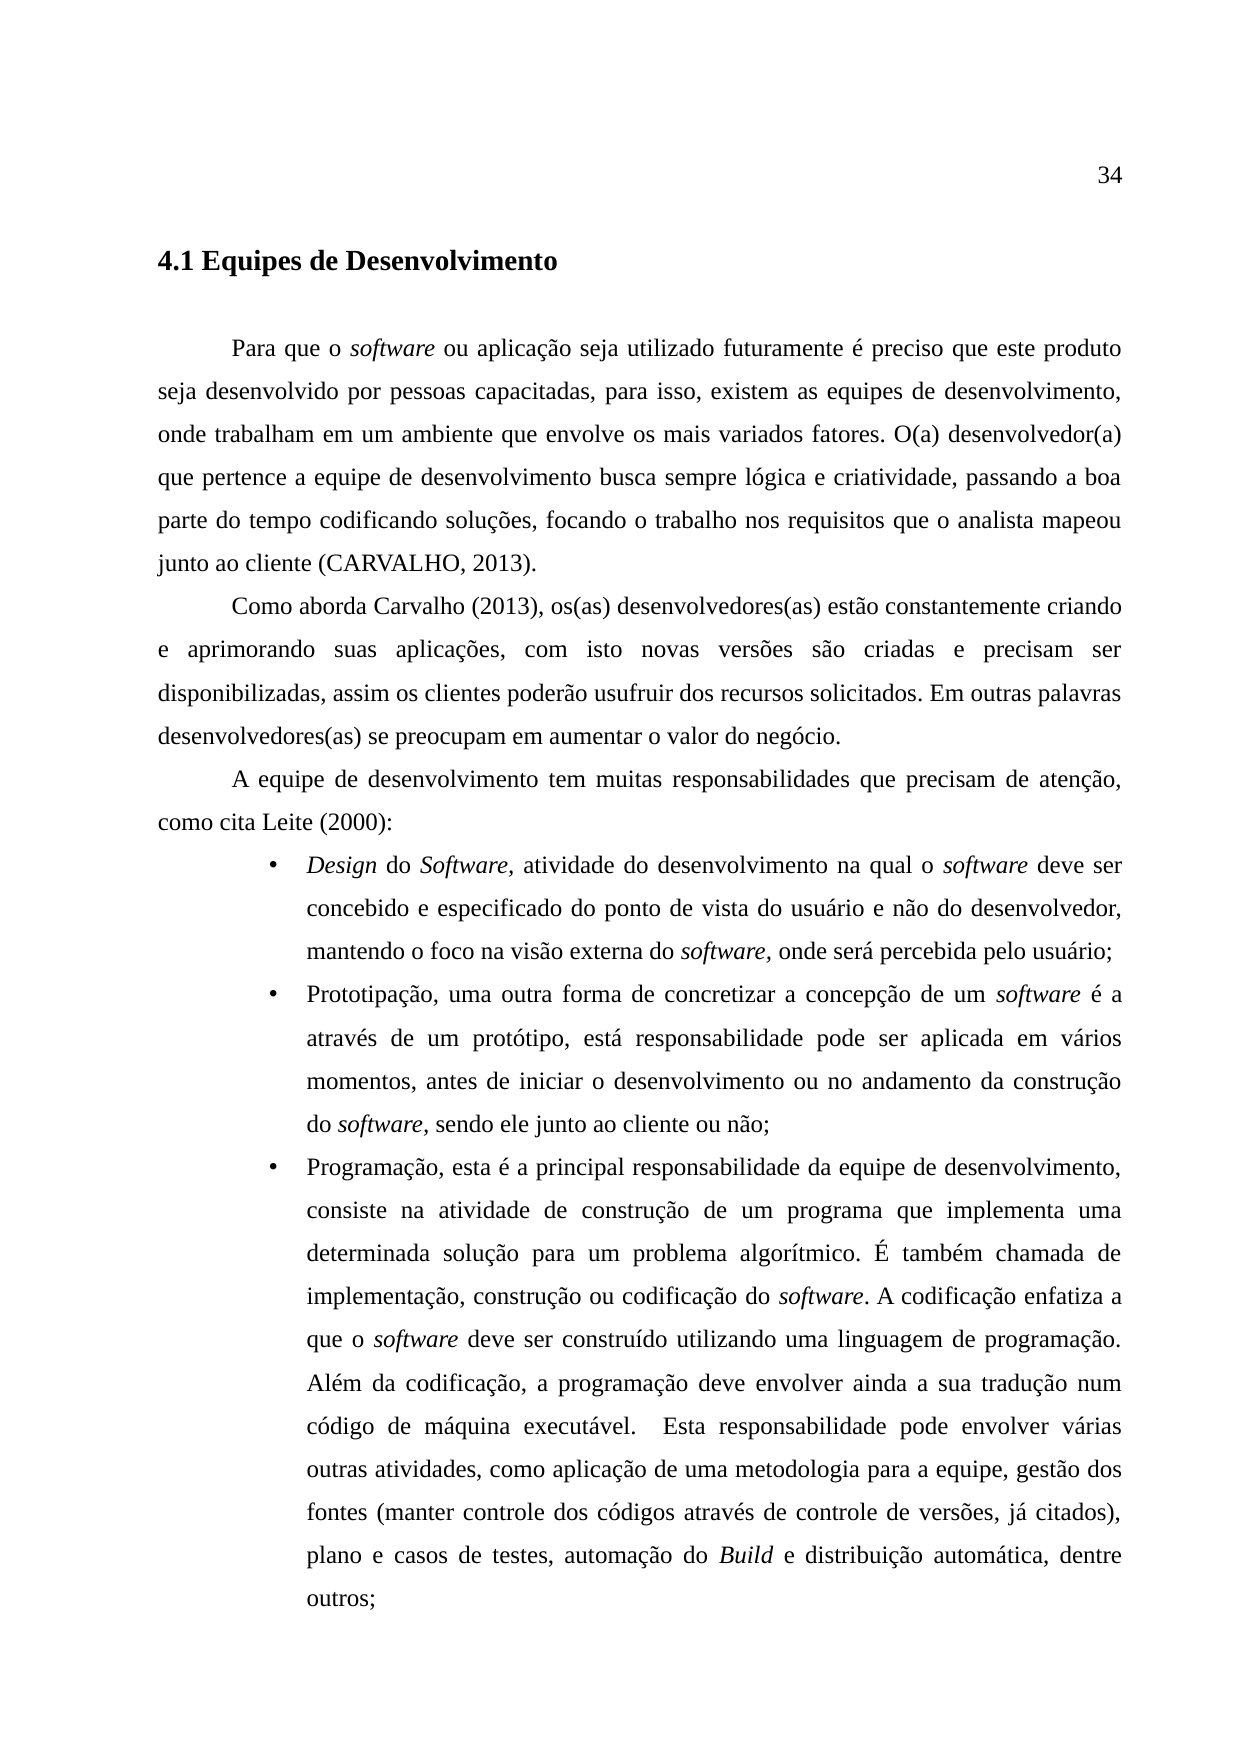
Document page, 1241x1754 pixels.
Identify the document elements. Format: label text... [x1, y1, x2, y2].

list Programação, esta é a principal responsabilidade da equipe de desenvolvimento, consiste na atividade de construção de um programa que implementa uma determinada solução para um problema algorítmico. É também chamada de implementação, construção ou codificação do software. A codificação enfatiza a que o software deve ser construído utilizando uma linguagem de programação. Além da codificação, a programação deve envolver ainda a sua tradução num código de máquina executável. Esta responsabilidade pode envolver várias outras atividades, como aplicação de uma metodologia para a equipe, gestão dos fontes (manter controle dos códigos através de controle de versões, já citados), plano e casos de testes, automação do Build e distribuição automática, dentre outros; [269, 1152, 1122, 1612]
text Para que o software ou aplicação seja utilizado futuramente é preciso que este produto seja desenvolvido por pessoas capacitadas, para isso, existem as equipes de desenvolvimento, onde trabalham em um ambiente que envolve os mais variados fatores. O(a) desenvolvedor(a) que pertence a equipe de desenvolvimento busca sempre lógica e criatividade, passando a boa parte do tempo codificando soluções, focando o trabalho nos requisitos que o analista mapeou junto ao cliente (CARVALHO, 2013). [158, 333, 1122, 577]
list Prototipação, uma outra forma de concretizar a concepção de um software é a através de um protótipo, está responsabilidade pode ser aplicada em vários momentos, antes de iniciar o desenvolvimento ou no andamento da construção do software, sendo ele junto ao cliente ou não; [269, 979, 1122, 1138]
list Design do Software, atividade do desenvolvimento na qual o software deve ser concebido e especificado do ponto de vista do usuário e não do desenvolvedor, mantendo o foco na visão externa do software, onde será percebida pelo usuário; [269, 850, 1122, 965]
text Como aborda Carvalho (2013), os(as) desenvolvedores(as) estão constantemente criando e aprimorando suas aplicações, com isto novas versões são criadas e precisam ser disponibilizadas, assim os clientes poderão usufruir dos recursos solicitados. Em outras palavras desenvolvedores(as) se preocupam em aumentar o valor do negócio. [158, 591, 1122, 749]
subtitle 4.1 Equipes de Desenvolvimento [158, 243, 1122, 277]
text A equipe de desenvolvimento tem muitas responsabilidades que precisam de atenção, como cita Leite (2000): [158, 764, 1122, 836]
